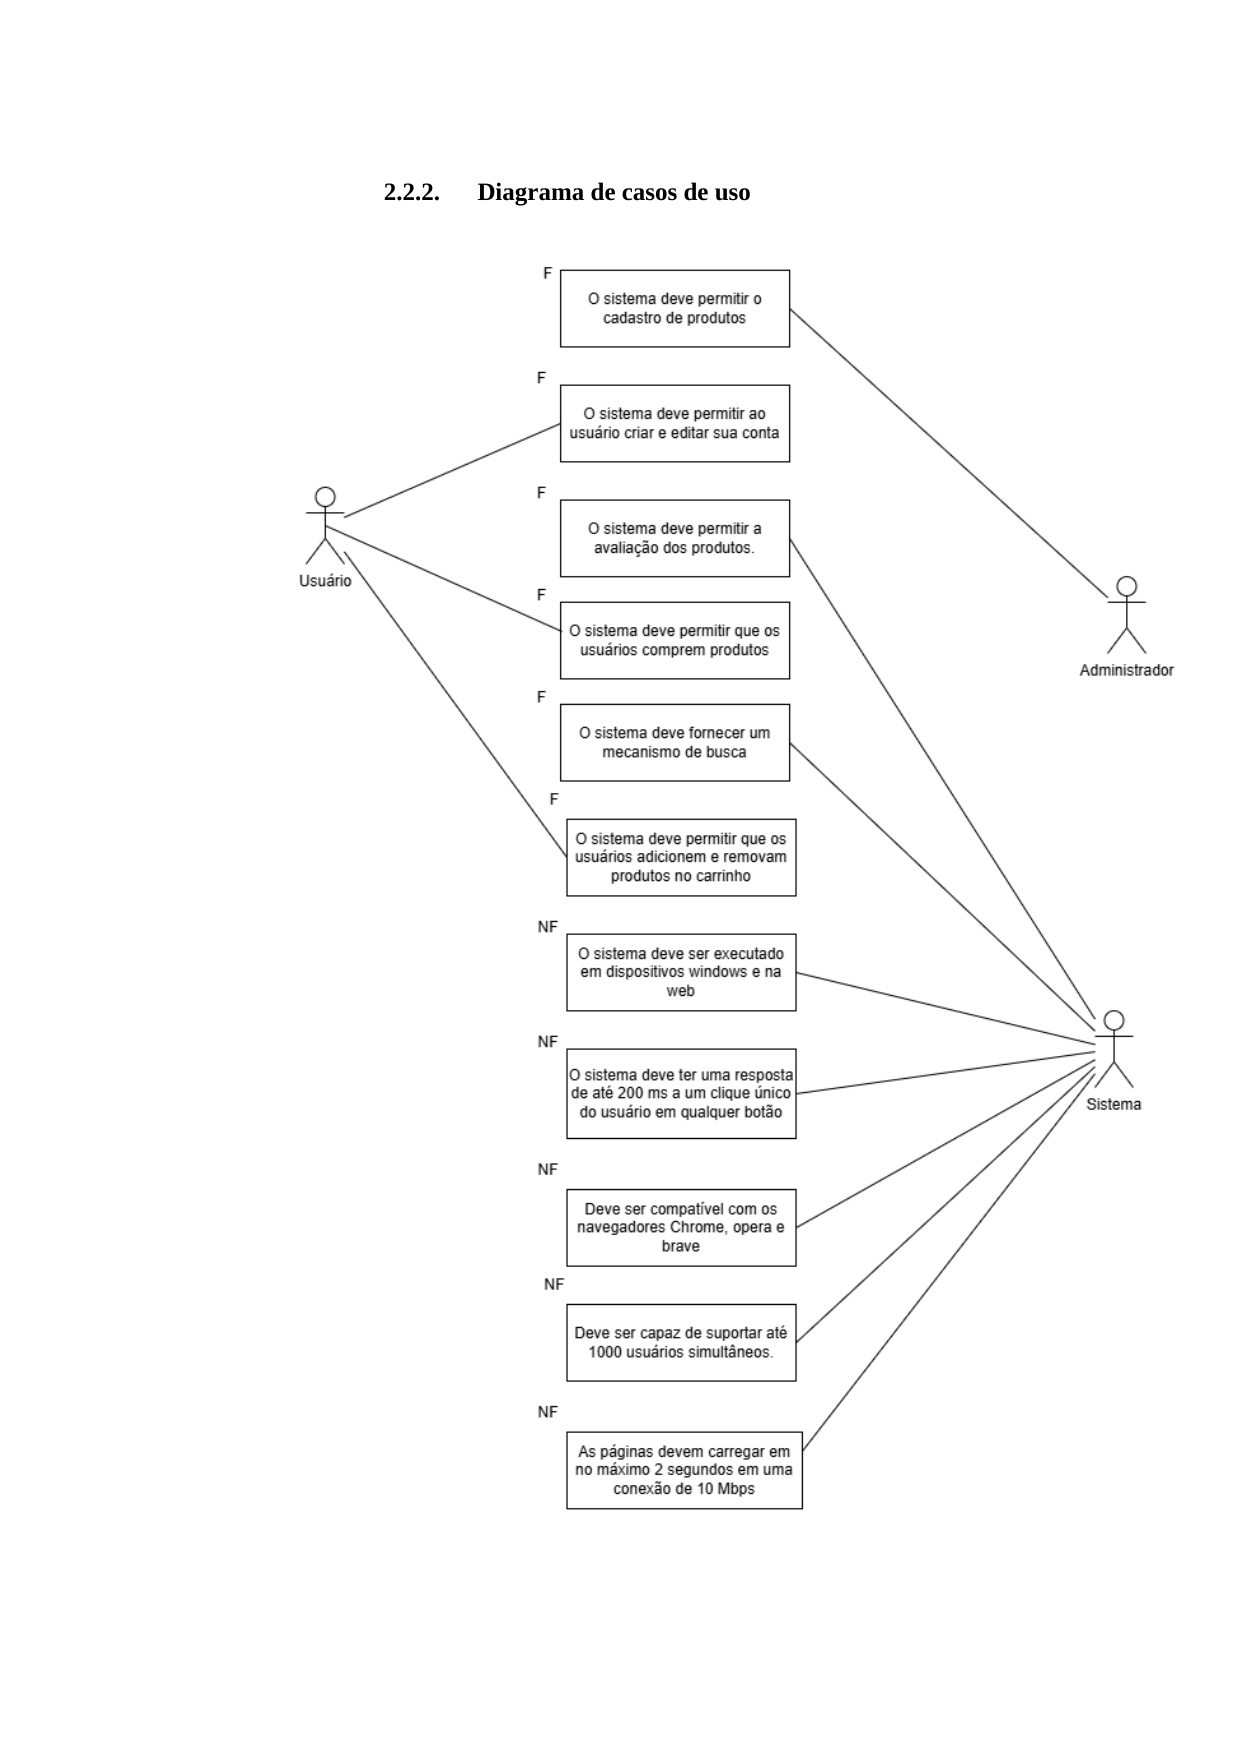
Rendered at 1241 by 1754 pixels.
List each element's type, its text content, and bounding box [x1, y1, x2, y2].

list Diagrama de casos de uso [383, 177, 1122, 206]
